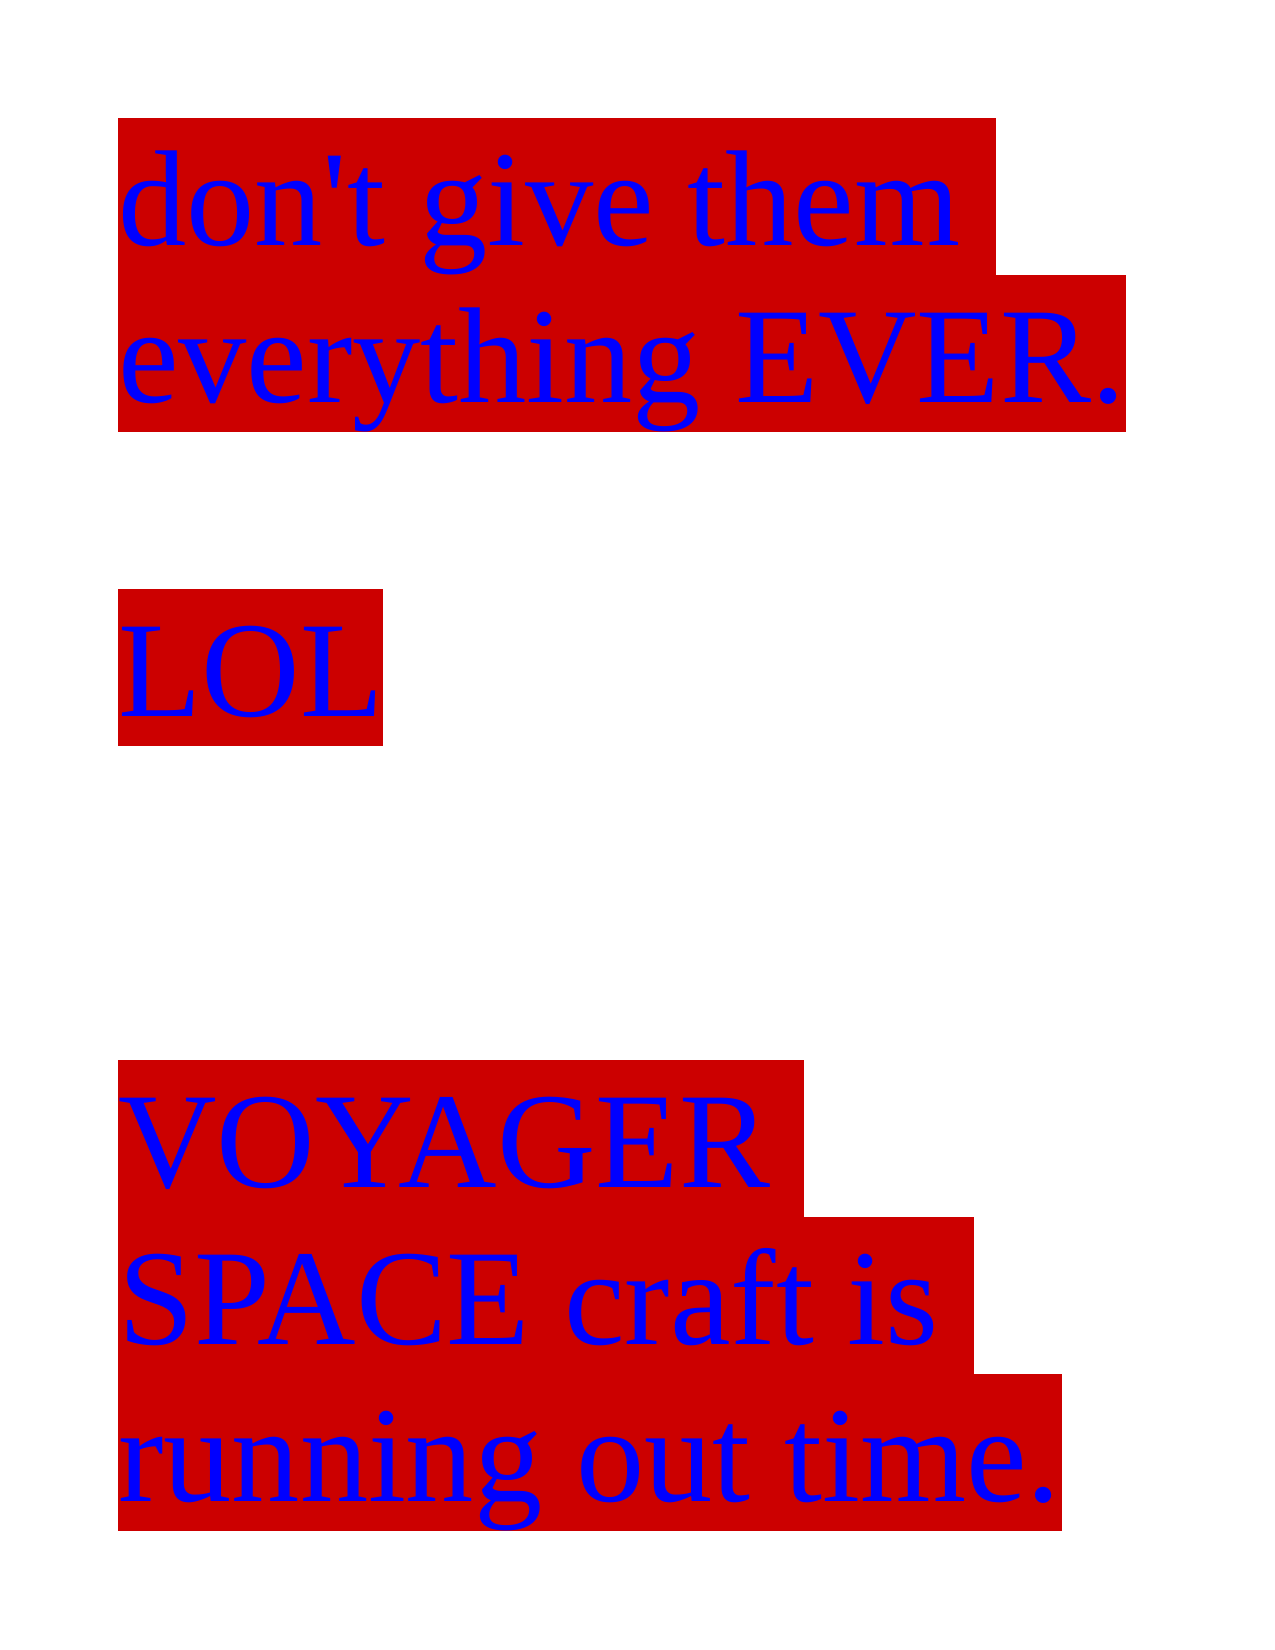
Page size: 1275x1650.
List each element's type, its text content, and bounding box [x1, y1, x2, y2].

text don't give them everything EVER. LOL VOYAGER SPACE craft is running out time. [118, 118, 1157, 1531]
